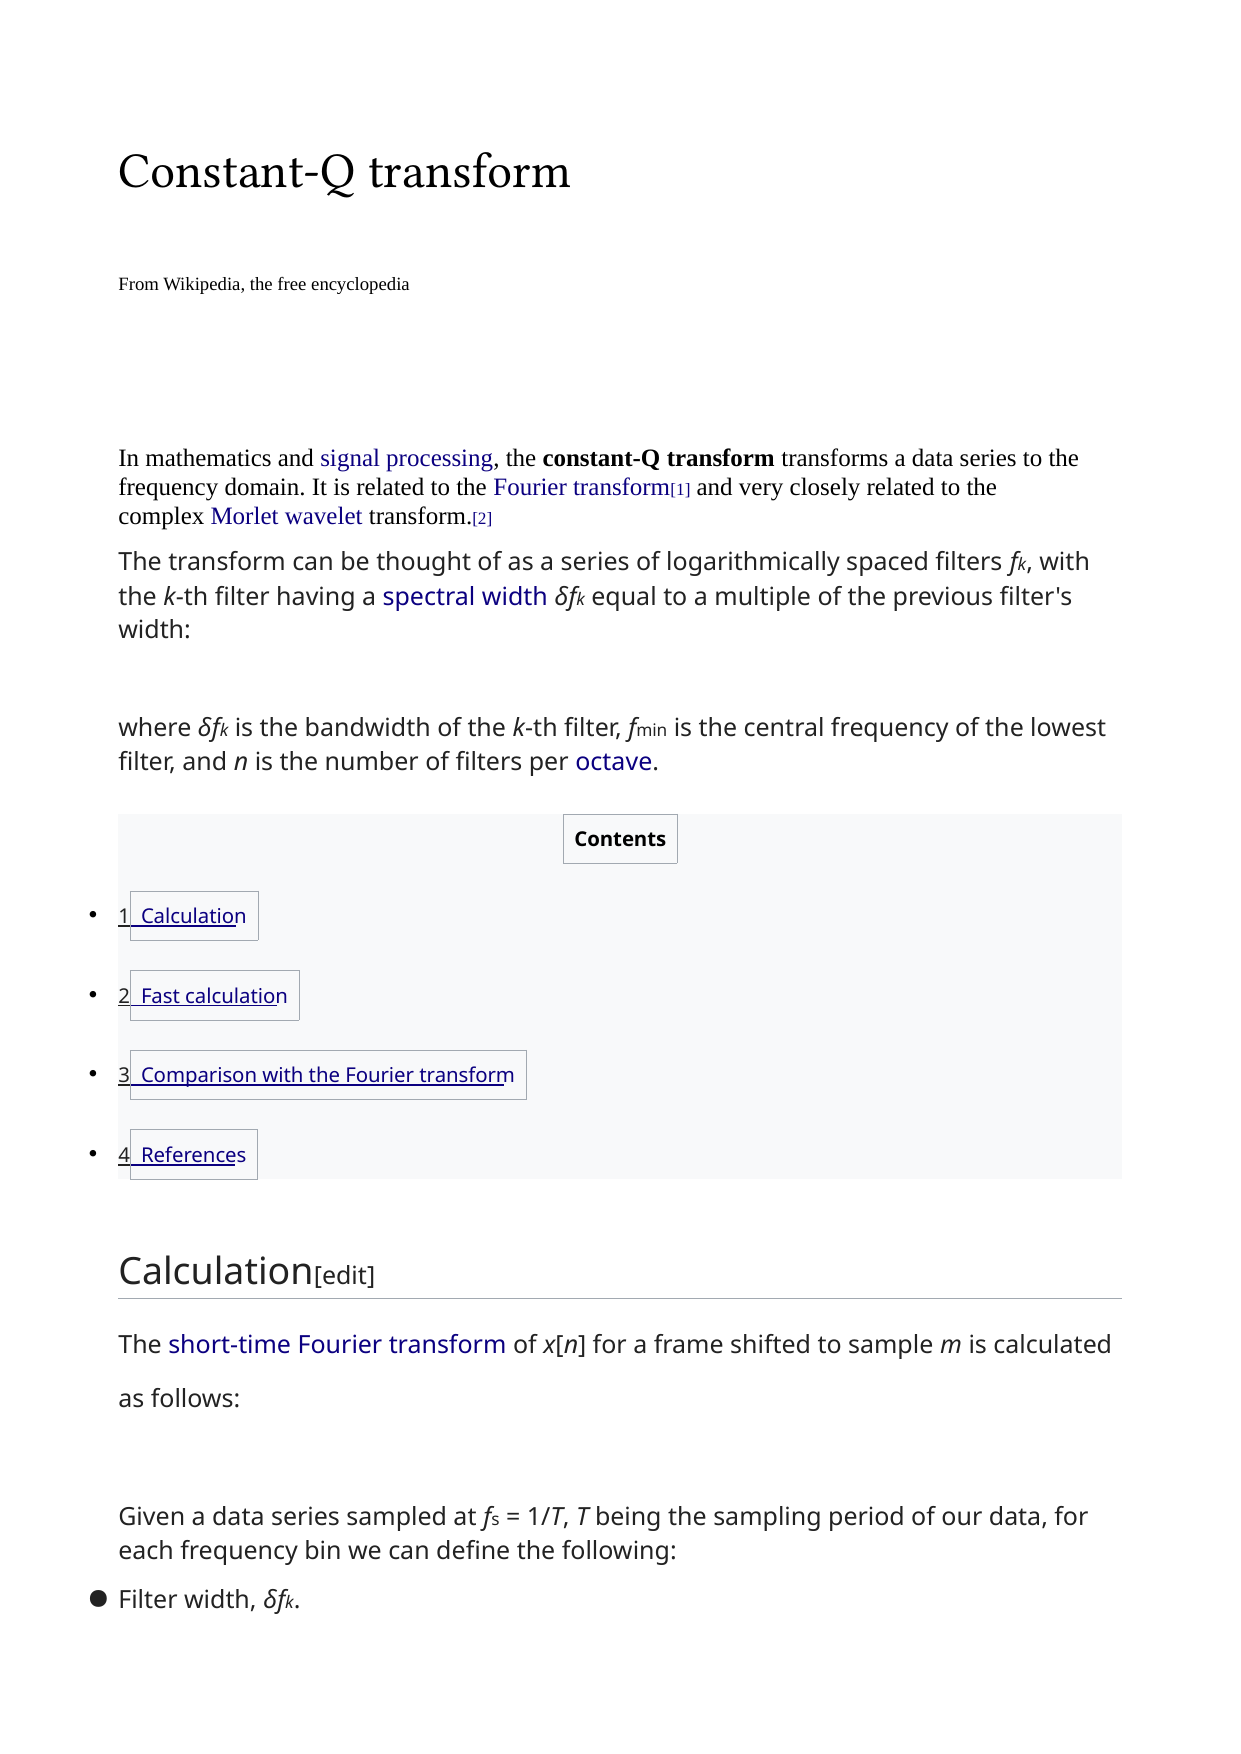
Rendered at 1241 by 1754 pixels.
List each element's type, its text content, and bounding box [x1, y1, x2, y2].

subtitle Calculation[edit] [118, 1244, 1122, 1298]
subtitle Contents [118, 813, 677, 863]
list Comparison with the Fourier transform [131, 1051, 526, 1099]
list [527, 1050, 1122, 1099]
list [258, 1129, 1122, 1179]
list References [131, 1130, 257, 1179]
text The transform can be thought of as a series of logarithmically spaced filters fk, with the k-th filter having a spectral width δfk equal to a multiple of the previous filter's width: [118, 544, 1122, 646]
subtitle [678, 813, 1122, 863]
text Given a data series sampled at fs = 1/T, T being the sampling period of our data, for each frequency bin we can define the following: [118, 1499, 1122, 1567]
list 2 [118, 970, 130, 1005]
list Filter width, δfk. [118, 1582, 1122, 1616]
list [259, 891, 1122, 940]
list [300, 970, 1122, 1020]
text The short-time Fourier transform of x[n] for a frame shifted to sample m is calculated as follows: [118, 1326, 1122, 1415]
list 4 [118, 1129, 130, 1164]
list Calculation [131, 892, 258, 940]
list Fast calculation [131, 971, 299, 1020]
text In mathematics and signal processing, the constant-Q transform transforms a data series to the frequency domain. It is related to the Fourier transform[1] and very closely related to the complex Morlet wavelet transform.[2] [118, 443, 1122, 529]
list 3 [118, 1050, 130, 1084]
subtitle Constant-Q transform [118, 143, 1122, 200]
list 1 [118, 891, 130, 925]
text From Wikipedia, the free encyclopedia [118, 273, 1122, 295]
text where δfk is the bandwidth of the k-th filter, fmin is the central frequency of the lowest filter, and n is the number of filters per octave. [118, 710, 1122, 778]
